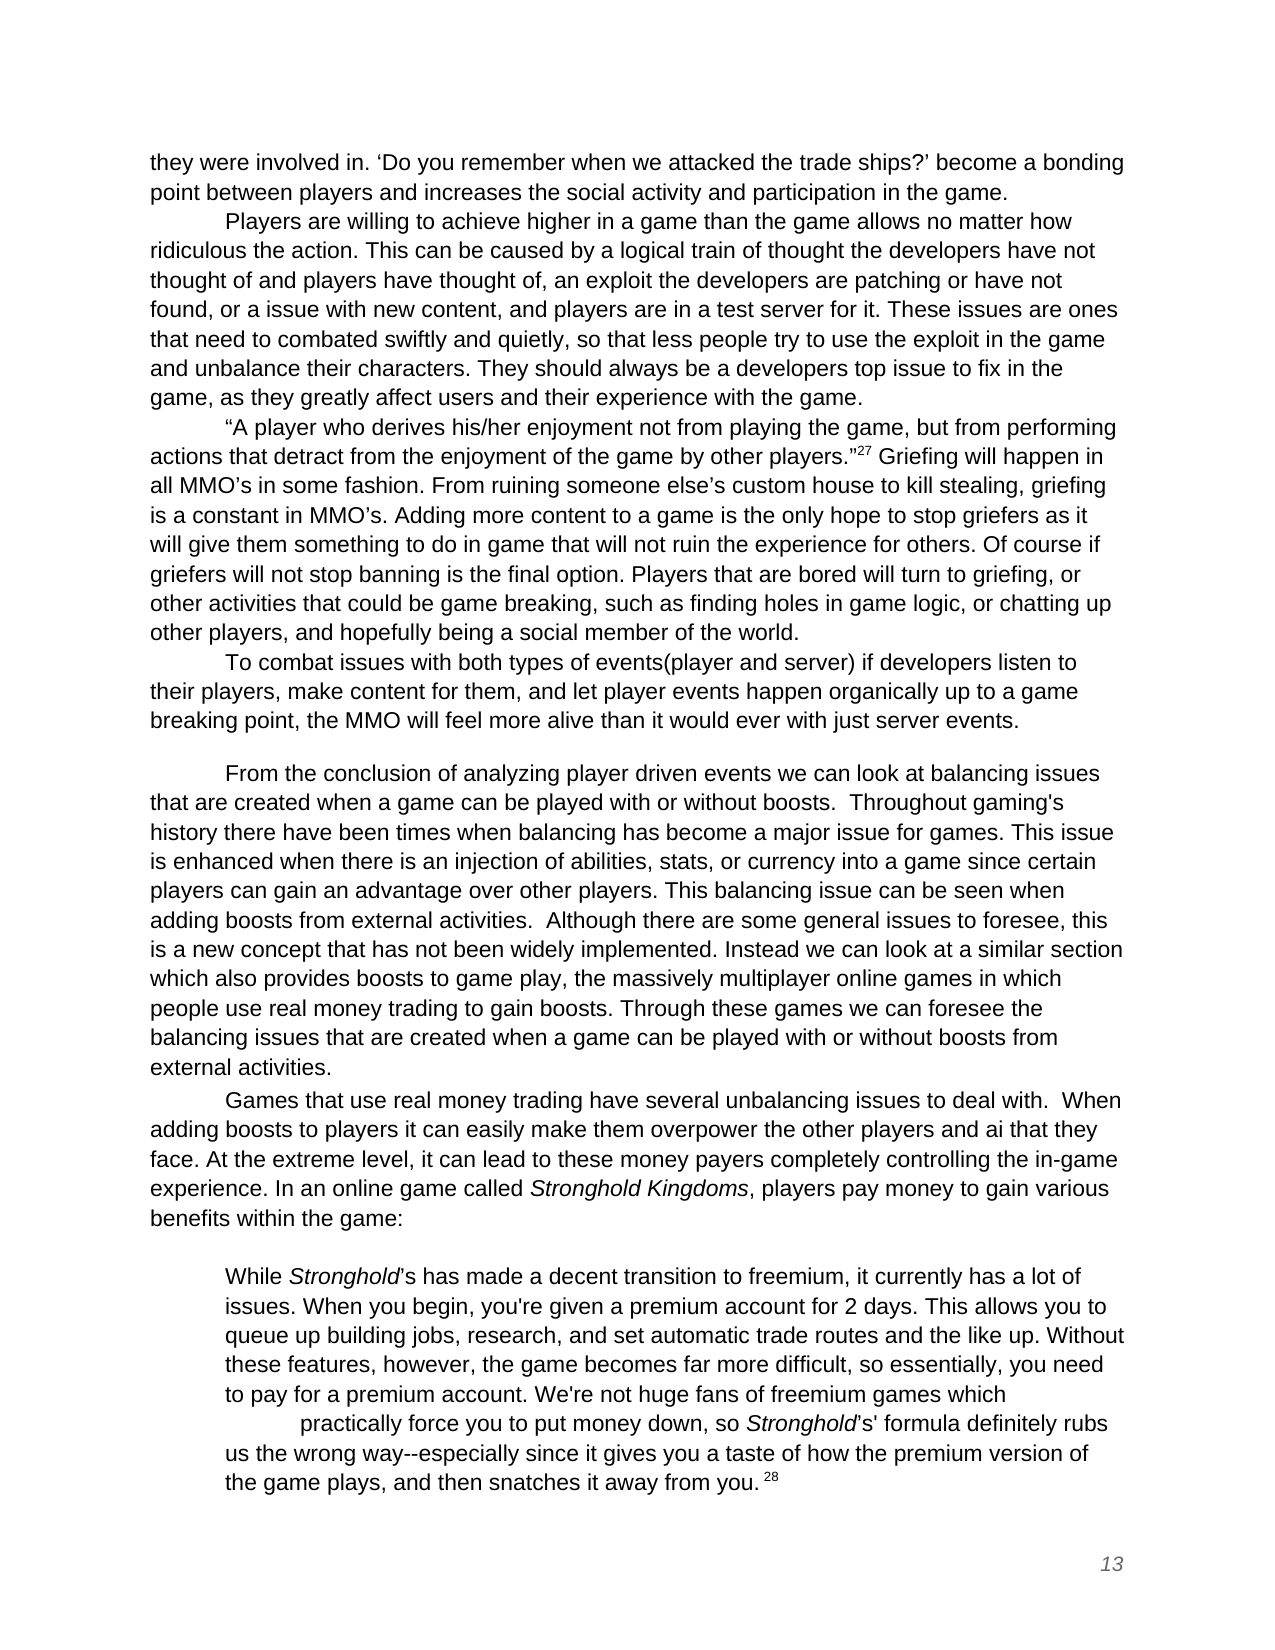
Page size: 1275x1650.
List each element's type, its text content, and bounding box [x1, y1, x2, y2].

text Players are willing to achieve higher in a game than the game allows no matter how ridiculous the action. This can be caused by a logical train of thought the developers have not thought of and players have thought of, an exploit the developers are patching or have not found, or a issue with new content, and players are in a test server for it. These issues are ones that need to combated swiftly and quietly, so that less people try to use the exploit in the game and unbalance their characters. They should always be a developers top issue to fix in the game, as they greatly affect users and their experience with the game. [150, 209, 1125, 411]
subtitle From the conclusion of analyzing player driven events we can look at balancing issues that are created when a game can be played with or without boosts. Throughout gaming's history there have been times when balancing has become a major issue for games. This issue is enhanced when there is an injection of abilities, stats, or currency into a game since certain players can gain an advantage over other players. This balancing issue can be seen when adding boosts from external activities. Although there are some general issues to foresee, this is a new concept that has not been widely implemented. Instead we can look at a similar section which also provides boosts to game play, the massively multiplayer online games in which people use real money trading to gain boosts. Through these games we can foresee the balancing issues that are created when a game can be played with or without boosts from external activities. [150, 760, 1125, 1080]
text Games that use real money trading have several unbalancing issues to deal with. When adding boosts to players it can easily make them overpower the other players and ai that they face. At the extreme level, it can lead to these money payers completely controlling the in-game experience. In an online game called Stronghold Kingdoms, players pay money to gain various benefits within the game: [150, 1088, 1125, 1231]
text they were involved in. ‘Do you remember when we attacked the trade ships?’ become a bonding point between players and increases the social activity and participation in the game. [150, 150, 1125, 205]
text “A player who derives his/her enjoyment not from playing the game, but from performing actions that detract from the enjoyment of the game by other players.”27 Griefing will happen in all MMO’s in some fashion. From ruining someone else’s custom house to kill stealing, griefing is a constant in MMO’s. Adding more content to a game is the only hope to stop griefers as it will give them something to do in game that will not ruin the experience for others. Of course if griefers will not stop banning is the final option. Players that are bored will turn to griefing, or other activities that could be game breaking, such as finding holes in game logic, or chatting up other players, and hopefully being a social member of the world. [150, 414, 1125, 646]
text While Stronghold’s has made a decent transition to freemium, it currently has a lot of issues. When you begin, you're given a premium account for 2 days. This allows you to queue up building jobs, research, and set automatic trade routes and the like up. Without these features, however, the game becomes far more difficult, so essentially, you need to pay for a premium account. We're not huge fans of freemium games which practically force you to put money down, so Stronghold’s' formula definitely rubs us the wrong way--especially since it gives you a taste of how the premium version of the game plays, and then snatches it away from you. 28 [225, 1264, 1125, 1495]
text To combat issues with both types of events(player and server) if developers listen to their players, make content for them, and let player events happen organically up to a game breaking point, the MMO will feel more alive than it would ever with just server events. [150, 649, 1125, 734]
